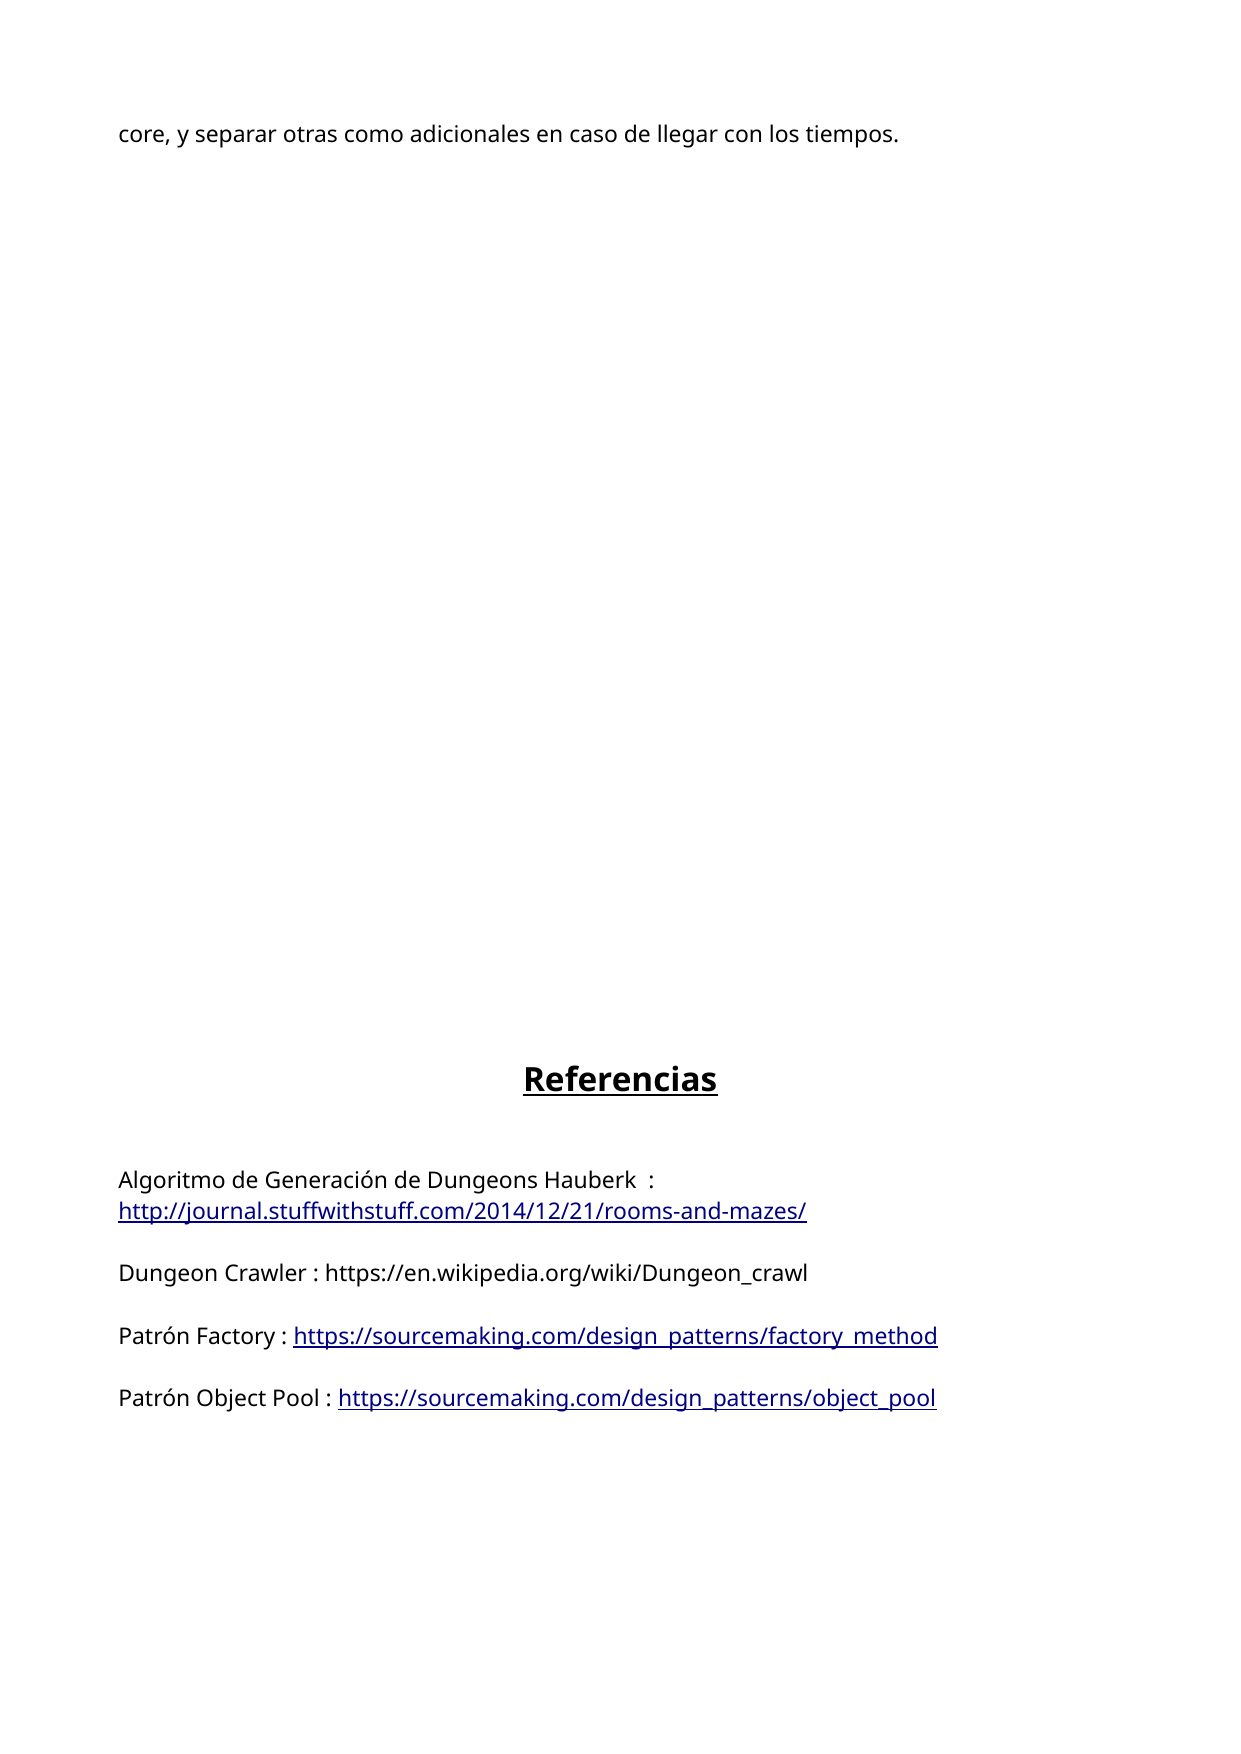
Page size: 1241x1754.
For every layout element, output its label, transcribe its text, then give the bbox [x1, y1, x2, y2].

text Patrón Factory : https://sourcemaking.com/design_patterns/factory_method [118, 1320, 1122, 1351]
text Referencias [118, 1056, 1122, 1101]
text Patrón Object Pool : https://sourcemaking.com/design_patterns/object_pool [118, 1382, 1122, 1413]
text Dungeon Crawler : https://en.wikipedia.org/wiki/Dungeon_crawl [118, 1257, 1122, 1288]
text Algoritmo de Generación de Dungeons Hauberk : http://journal.stuffwithstuff.com/2014/12/21/rooms-and-mazes/ [118, 1163, 1122, 1226]
text core, y separar otras como adicionales en caso de llegar con los tiempos. [118, 118, 1122, 149]
